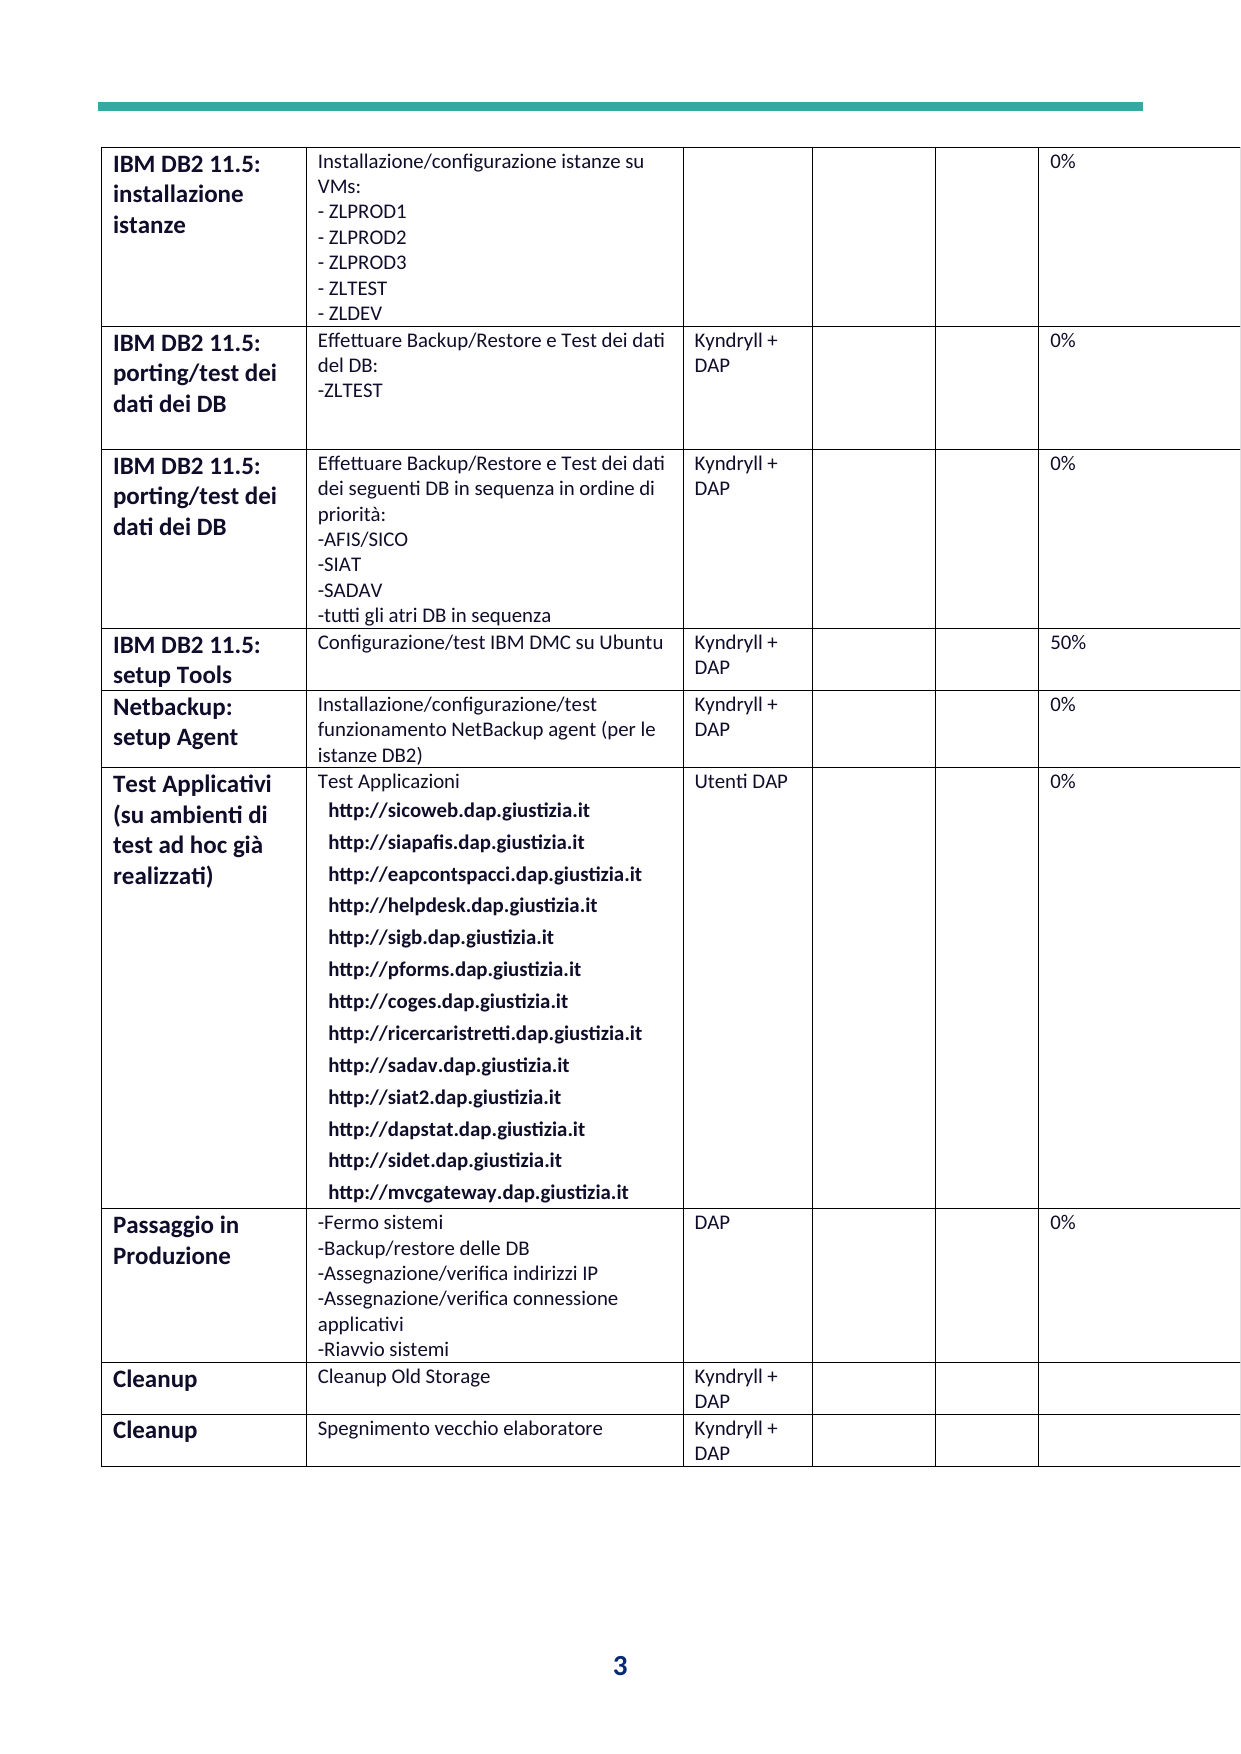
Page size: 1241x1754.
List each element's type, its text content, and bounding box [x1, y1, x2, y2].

table_cell [318, 1176, 326, 1208]
table_cell http://siapafis.dap.giustizia.it [326, 826, 683, 857]
table_cell Cleanup Old Storage [307, 1363, 683, 1414]
table_cell [936, 691, 1038, 767]
table_cell [936, 1209, 1038, 1362]
table_cell [813, 450, 935, 628]
table_cell [936, 629, 1038, 690]
table_cell IBM DB2 11.5: setup Tools [102, 629, 306, 690]
table_cell http://mvcgateway.dap.giustizia.it [326, 1176, 683, 1208]
table_cell Kyndryll + DAP [684, 691, 812, 767]
table_cell [813, 691, 935, 767]
table_cell [813, 1415, 935, 1466]
table_cell [684, 148, 812, 326]
table_cell Installazione/configurazione istanze su VMs: - ZLPROD1 - ZLPROD2 - ZLPROD3 - ZLTEST - ZLDEV [307, 148, 683, 326]
table_cell http://siat2.dap.giustizia.it [326, 1081, 683, 1112]
table_cell Kyndryll + DAP [684, 1363, 812, 1414]
table_cell IBM DB2 11.5: installazione istanze [102, 148, 306, 326]
table_header [318, 794, 326, 826]
table_cell Effettuare Backup/Restore e Test dei dati del DB: -ZLTEST [307, 327, 683, 449]
table_cell [318, 858, 326, 889]
table_cell 0% [1039, 450, 1240, 628]
table_header http://sicoweb.dap.giustizia.it [326, 794, 683, 826]
table_cell IBM DB2 11.5: porting/test dei dati dei DB [102, 450, 306, 628]
table_cell [936, 1363, 1038, 1414]
table_cell -Fermo sistemi -Backup/restore delle DB -Assegnazione/verifica indirizzi IP -Assegnazione/verifica connessione applicativi -Riavvio sistemi [307, 1209, 683, 1362]
table_cell Test Applicativi (su ambienti di test ad hoc già realizzati) [102, 768, 306, 1208]
table_cell [318, 921, 326, 953]
table_cell http://helpdesk.dap.giustizia.it [326, 889, 683, 921]
table_cell DAP [684, 1209, 812, 1362]
table_cell 50% [1039, 629, 1240, 690]
table_cell Kyndryll + DAP [684, 450, 812, 628]
table_cell [318, 1144, 326, 1176]
table_cell [318, 1017, 326, 1049]
table_cell Netbackup: setup Agent [102, 691, 306, 767]
table_cell [318, 953, 326, 985]
table_cell Effettuare Backup/Restore e Test dei dati dei seguenti DB in sequenza in ordine di priorità: -AFIS/SICO -SIAT -SADAV -tutti gli atri DB in sequenza [307, 450, 683, 628]
table_cell [936, 450, 1038, 628]
table_cell [813, 1363, 935, 1414]
table_cell [813, 629, 935, 690]
table_cell Spegnimento vecchio elaboratore [307, 1415, 683, 1466]
table_cell [1039, 1415, 1240, 1466]
table_cell Test Applicazioni [307, 768, 683, 1208]
table_cell [936, 768, 1038, 1208]
table_cell [936, 1415, 1038, 1466]
table_cell [813, 1209, 935, 1362]
table_cell 0% [1039, 1209, 1240, 1362]
table_cell [813, 148, 935, 326]
table_cell IBM DB2 11.5: porting/test dei dati dei DB [102, 327, 306, 449]
table_cell http://dapstat.dap.giustizia.it [326, 1113, 683, 1144]
table_cell 0% [1039, 327, 1240, 449]
table_cell 0% [1039, 691, 1240, 767]
table_cell Kyndryll + DAP [684, 629, 812, 690]
table_cell [318, 826, 326, 857]
table_cell http://sigb.dap.giustizia.it [326, 921, 683, 953]
table_cell 0% [1039, 768, 1240, 1208]
table_cell [813, 327, 935, 449]
table_cell [318, 889, 326, 921]
table_cell Cleanup [102, 1363, 306, 1414]
table_cell http://sadav.dap.giustizia.it [326, 1049, 683, 1081]
table_cell Utenti DAP [684, 768, 812, 1208]
table_cell Kyndryll + DAP [684, 1415, 812, 1466]
table_cell Cleanup [102, 1415, 306, 1466]
table_cell Kyndryll + DAP [684, 327, 812, 449]
table_cell [936, 148, 1038, 326]
table_cell 0% [1039, 148, 1240, 326]
table_cell http://ricercaristretti.dap.giustizia.it [326, 1017, 683, 1049]
table_cell [318, 1081, 326, 1112]
table_cell Configurazione/test IBM DMC su Ubuntu [307, 629, 683, 690]
table_cell http://sidet.dap.giustizia.it [326, 1144, 683, 1176]
table_cell Passaggio in Produzione [102, 1209, 306, 1362]
table_cell [1039, 1363, 1240, 1414]
table_cell http://pforms.dap.giustizia.it [326, 953, 683, 985]
table_cell [813, 768, 935, 1208]
table_cell [318, 1049, 326, 1081]
table_cell [318, 1113, 326, 1144]
table_cell [936, 327, 1038, 449]
table_cell Installazione/configurazione/test funzionamento NetBackup agent (per le istanze DB2) [307, 691, 683, 767]
table_cell [318, 985, 326, 1017]
table_cell http://eapcontspacci.dap.giustizia.it [326, 858, 683, 889]
table_cell http://coges.dap.giustizia.it [326, 985, 683, 1017]
